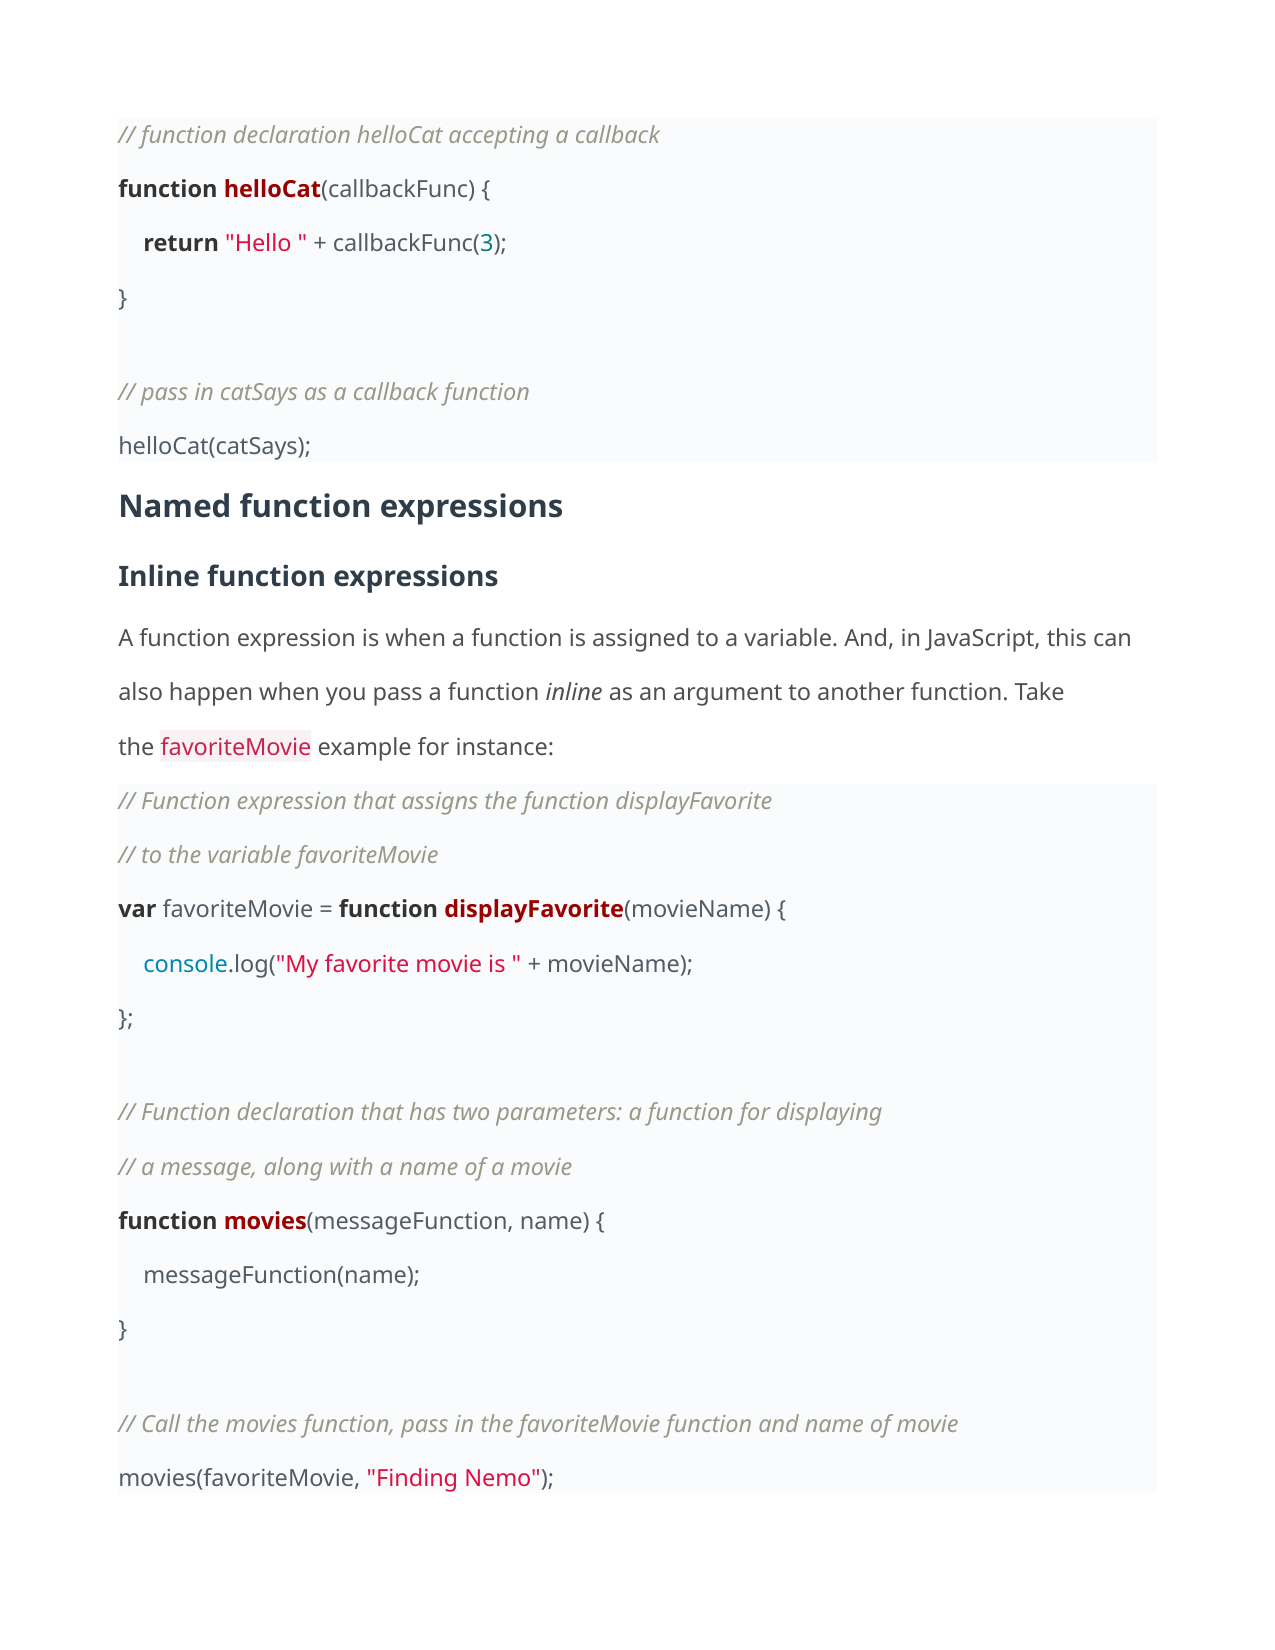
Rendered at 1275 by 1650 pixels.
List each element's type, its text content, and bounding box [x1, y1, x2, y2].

text // a message, along with a name of a movie [118, 1150, 1157, 1182]
text movies(favoriteMovie, "Finding Nemo"); [118, 1461, 1157, 1493]
text // function declaration helloCat accepting a callback [118, 118, 1157, 150]
text console.log("My favorite movie is " + movieName); [118, 947, 1157, 979]
text // Function expression that assigns the function displayFavorite [118, 784, 1157, 816]
text } [118, 1313, 1157, 1345]
subtitle Inline function expressions [118, 556, 1157, 594]
subtitle Named function expressions [118, 484, 1157, 526]
text } [118, 281, 1157, 313]
text // Call the movies function, pass in the favoriteMovie function and name of movie [118, 1407, 1157, 1439]
text var favoriteMovie = function displayFavorite(movieName) { [118, 893, 1157, 925]
text // Function declaration that has two parameters: a function for displaying [118, 1096, 1157, 1128]
text A function expression is when a function is assigned to a variable. And, in JavaScript, this can also happen when you pass a function inline as an argument to another function. Take the favoriteMovie example for instance: [118, 621, 1157, 762]
text function movies(messageFunction, name) { [118, 1204, 1157, 1236]
text helloCat(catSays); [118, 429, 1157, 462]
text return "Hello " + callbackFunc(3); [118, 227, 1157, 259]
text // to the variable favoriteMovie [118, 838, 1157, 870]
text function helloCat(callbackFunc) { [118, 172, 1157, 204]
text }; [118, 1001, 1157, 1033]
text messageFunction(name); [118, 1258, 1157, 1290]
text // pass in catSays as a callback function [118, 375, 1157, 407]
